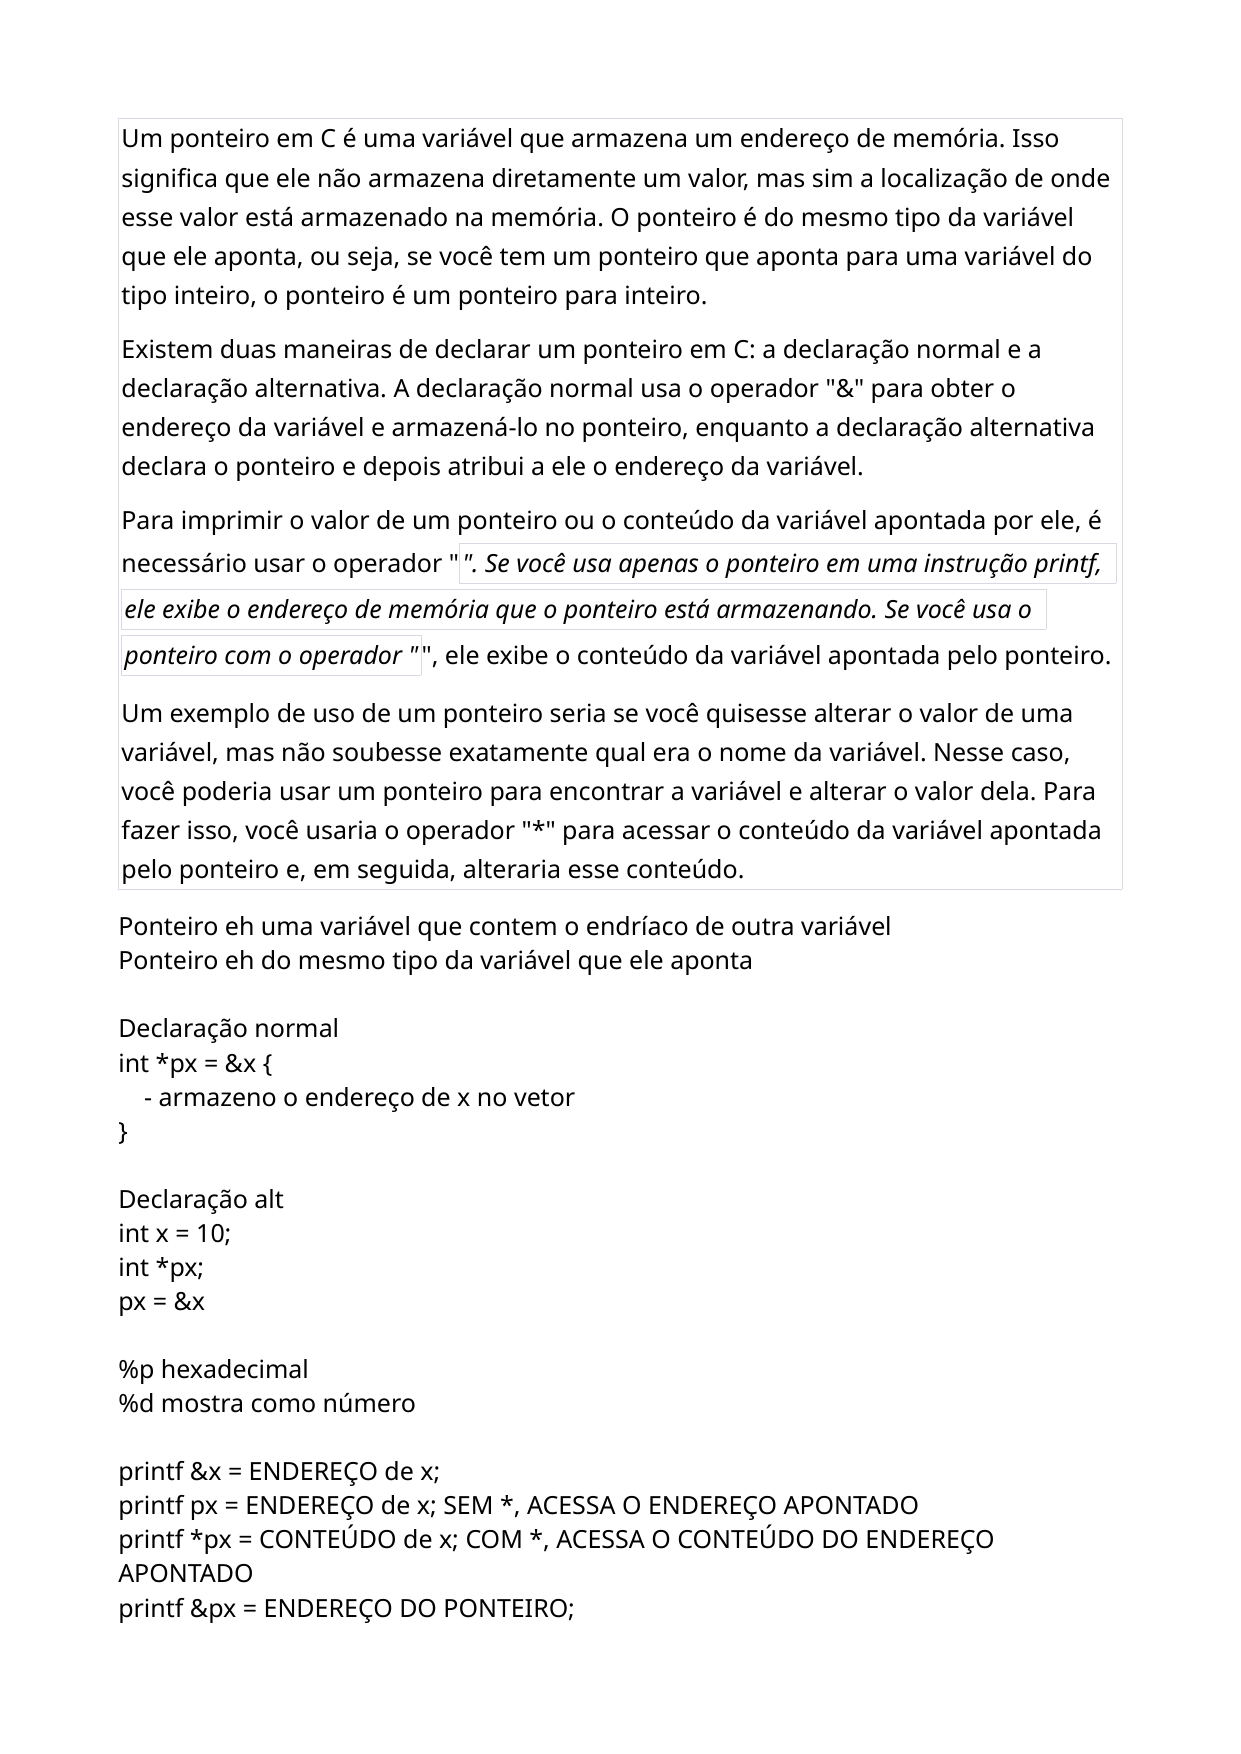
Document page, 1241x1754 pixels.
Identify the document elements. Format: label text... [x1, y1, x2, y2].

text int *px; [118, 1249, 1122, 1284]
text printf px = ENDEREÇO de x; SEM *, ACESSA O ENDEREÇO APONTADO [118, 1488, 1122, 1522]
text printf &px = ENDEREÇO DO PONTEIRO; [118, 1590, 1122, 1624]
text Um exemplo de uso de um ponteiro seria se você quisesse alterar o valor de uma variável, mas não soubesse exatamente qual era o nome da variável. Nesse caso, você poderia usar um ponteiro para encontrar a variável e alterar o valor dela. Para fazer isso, você usaria o operador "*" para acessar o conteúdo da variável apontada pelo ponteiro e, em seguida, alteraria esse conteúdo. [119, 692, 1122, 889]
text int *px = &x { [118, 1045, 1122, 1079]
text Declaração alt [118, 1181, 1122, 1216]
text } [118, 1113, 1122, 1147]
text Um ponteiro em C é uma variável que armazena um endereço de memória. Isso significa que ele não armazena diretamente um valor, mas sim a localização de onde esse valor está armazenado na memória. O ponteiro é do mesmo tipo da variável que ele aponta, ou seja, se você tem um ponteiro que aponta para uma variável do tipo inteiro, o ponteiro é um ponteiro para inteiro. [119, 119, 1122, 312]
text printf *px = CONTEÚDO de x; COM *, ACESSA O CONTEÚDO DO ENDEREÇO APONTADO [118, 1522, 1122, 1590]
text int x = 10; [118, 1216, 1122, 1249]
text Ponteiro eh do mesmo tipo da variável que ele aponta [118, 943, 1122, 977]
text Declaração normal [118, 1011, 1122, 1045]
text Para imprimir o valor de um ponteiro ou o conteúdo da variável apontada por ele, é necessário usar o operador "". Se você usa apenas o ponteiro em uma instrução printf, ele exibe o endereço de memória que o ponteiro está armazenando. Se você usa o ponteiro com o operador "", ele exibe o conteúdo da variável apontada pelo ponteiro. [119, 500, 1122, 675]
text %p hexadecimal [118, 1352, 1122, 1386]
text - armazeno o endereço de x no vetor [118, 1079, 1122, 1113]
text %d mostra como número [118, 1386, 1122, 1420]
text Existem duas maneiras de declarar um ponteiro em C: a declaração normal e a declaração alternativa. A declaração normal usa o operador "&" para obter o endereço da variável e armazená-lo no ponteiro, enquanto a declaração alternativa declara o ponteiro e depois atribui a ele o endereço da variável. [119, 328, 1122, 483]
text Ponteiro eh uma variável que contem o endríaco de outra variável [118, 909, 1122, 943]
text printf &x = ENDEREÇO de x; [118, 1454, 1122, 1488]
text px = &x [118, 1284, 1122, 1318]
